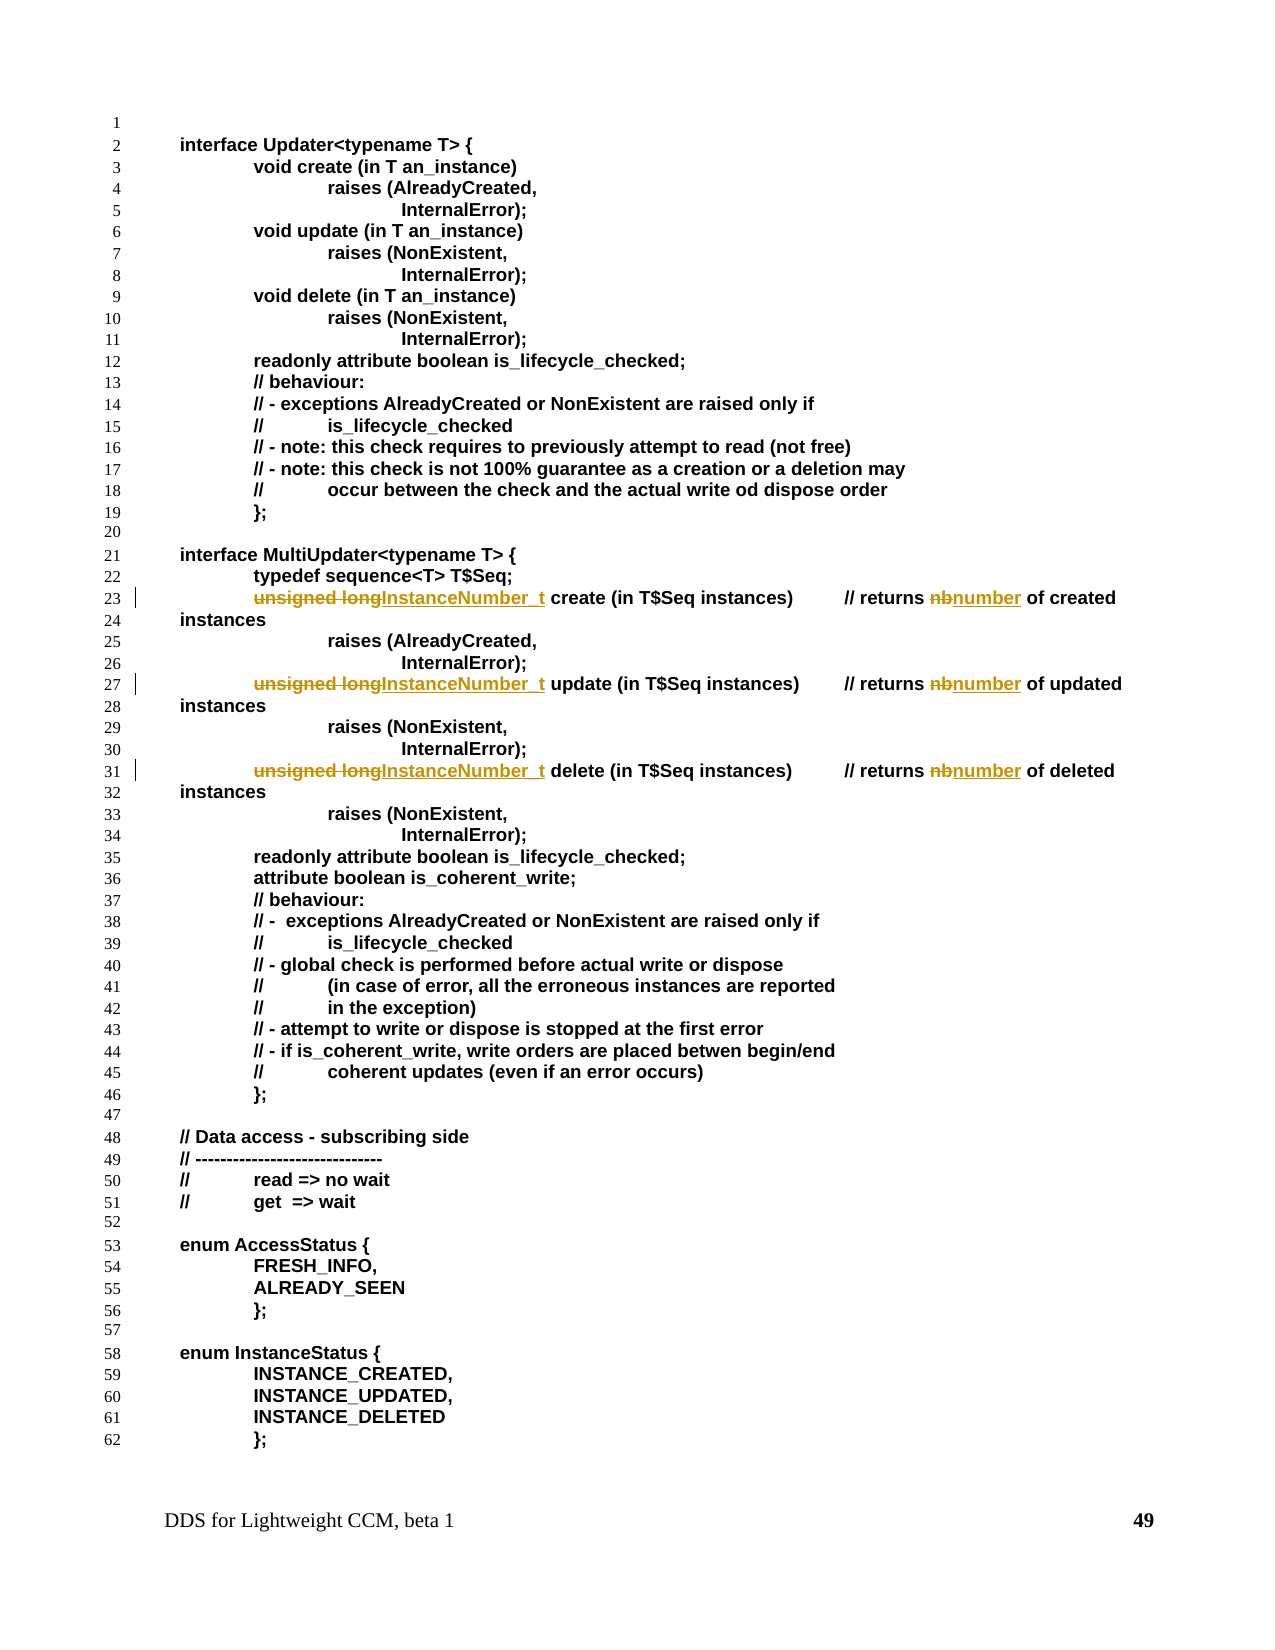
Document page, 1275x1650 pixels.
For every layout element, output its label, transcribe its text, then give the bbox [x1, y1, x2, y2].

text raises (AlreadyCreated, [179, 177, 1200, 199]
text // - global check is performed before actual write or dispose [179, 953, 1200, 975]
text raises (NonExistent, [179, 802, 1200, 824]
text raises (AlreadyCreated, [179, 630, 1200, 652]
text // behaviour: [179, 889, 1200, 910]
text ALREADY_SEEN [179, 1277, 1200, 1298]
text InternalError); [179, 652, 1200, 673]
text // (in case of error, all the erroneous instances are reported [179, 975, 1200, 997]
text FRESH_INFO, [179, 1255, 1200, 1277]
text void create (in T an_instance) [179, 156, 1200, 177]
text // get => wait [179, 1191, 1200, 1212]
text // is_lifecycle_checked [179, 932, 1200, 953]
text // is_lifecycle_checked [179, 414, 1200, 436]
text // - exceptions AlreadyCreated or NonExistent are raised only if [179, 393, 1200, 414]
text // occur between the check and the actual write od dispose order [179, 479, 1200, 501]
text // read => no wait [179, 1169, 1200, 1191]
text }; [179, 1428, 1200, 1449]
text InternalError); [179, 328, 1200, 350]
text attribute boolean is_coherent_write; [179, 867, 1200, 889]
text InternalError); [179, 263, 1200, 285]
text INSTANCE_DELETED [179, 1406, 1200, 1428]
text InternalError); [179, 824, 1200, 846]
text // behaviour: [179, 371, 1200, 393]
text }; [179, 501, 1200, 522]
text INSTANCE_UPDATED, [179, 1385, 1200, 1406]
text enum AccessStatus { [179, 1234, 1200, 1255]
text interface Updater<typename T> { [179, 134, 1200, 156]
text // - if is_coherent_write, write orders are placed betwen begin/end [179, 1040, 1200, 1061]
text InternalError); [179, 738, 1200, 759]
text INSTANCE_CREATED, [179, 1363, 1200, 1385]
text enum InstanceStatus { [179, 1342, 1200, 1363]
text // ------------------------------ [179, 1147, 1200, 1169]
text raises (NonExistent, [179, 716, 1200, 738]
text InstanceNumber_t delete (in T$Seq instances) // returns number of deleted instances [179, 759, 1200, 802]
text readonly attribute boolean is_lifecycle_checked; [179, 846, 1200, 867]
text InstanceNumber_t create (in T$Seq instances) // returns number of created instances [179, 587, 1200, 630]
text // - attempt to write or dispose is stopped at the first error [179, 1018, 1200, 1040]
text // Data access - subscribing side [179, 1126, 1200, 1147]
text InstanceNumber_t update (in T$Seq instances) // returns number of updated instances [179, 673, 1200, 716]
text void update (in T an_instance) [179, 220, 1200, 242]
text raises (NonExistent, [179, 307, 1200, 328]
text raises (NonExistent, [179, 242, 1200, 263]
text readonly attribute boolean is_lifecycle_checked; [179, 350, 1200, 371]
text // coherent updates (even if an error occurs) [179, 1061, 1200, 1083]
text // in the exception) [179, 997, 1200, 1018]
text // - exceptions AlreadyCreated or NonExistent are raised only if [179, 910, 1200, 932]
text typedef sequence<T> T$Seq; [179, 565, 1200, 587]
text InternalError); [179, 199, 1200, 220]
text }; [179, 1298, 1200, 1320]
text interface MultiUpdater<typename T> { [179, 544, 1200, 565]
text }; [179, 1083, 1200, 1104]
text // - note: this check requires to previously attempt to read (not free) [179, 436, 1200, 457]
text // - note: this check is not 100% guarantee as a creation or a deletion may [179, 457, 1200, 479]
text void delete (in T an_instance) [179, 285, 1200, 307]
